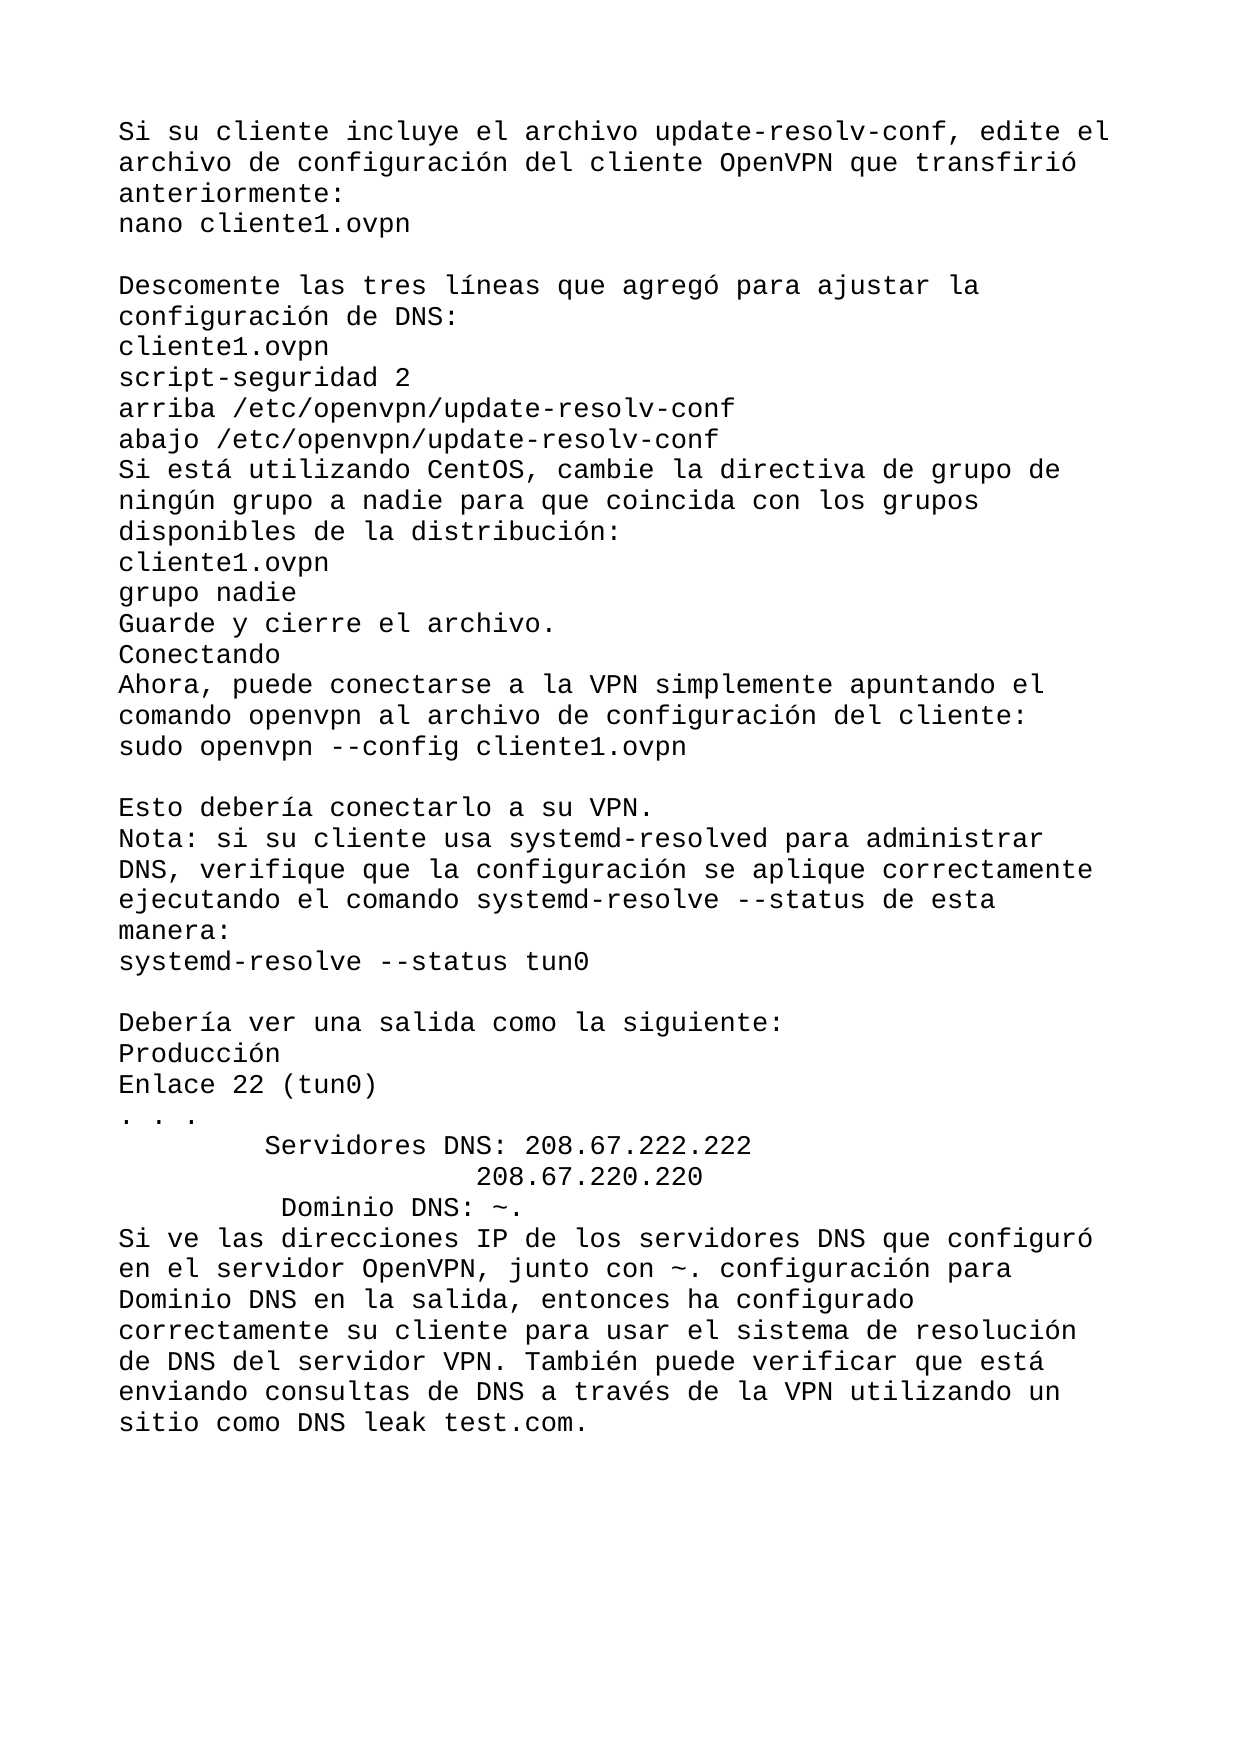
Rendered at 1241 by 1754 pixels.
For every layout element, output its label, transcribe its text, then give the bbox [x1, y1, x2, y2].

text Debería ver una salida como la siguiente: [118, 1009, 1122, 1040]
text Esto debería conectarlo a su VPN. [118, 794, 1122, 825]
text grupo nadie [118, 579, 1122, 610]
text systemd-resolve --status tun0 [118, 948, 1122, 978]
text script-seguridad 2 [118, 364, 1122, 395]
text Si su cliente incluye el archivo update-resolv-conf, edite el archivo de configuración del cliente OpenVPN que transfirió anteriormente: [118, 118, 1122, 210]
text arriba /etc/openvpn/update-resolv-conf [118, 395, 1122, 425]
text Conectando [118, 641, 1122, 671]
text Si ve las direcciones IP de los servidores DNS que configuró en el servidor OpenVPN, junto con ~. configuración para Dominio DNS en la salida, entonces ha configurado correctamente su cliente para usar el sistema de resolución de DNS del servidor VPN. También puede verificar que está enviando consultas de DNS a través de la VPN utilizando un sitio como DNS leak test.com. [118, 1224, 1122, 1439]
text Dominio DNS: ~. [118, 1194, 1122, 1224]
text Producción [118, 1040, 1122, 1071]
text Nota: si su cliente usa systemd-resolved para administrar DNS, verifique que la configuración se aplique correctamente ejecutando el comando systemd-resolve --status de esta manera: [118, 825, 1122, 948]
text Servidores DNS: 208.67.222.222 [118, 1132, 1122, 1163]
text Guarde y cierre el archivo. [118, 610, 1122, 641]
text Si está utilizando CentOS, cambie la directiva de grupo de ningún grupo a nadie para que coincida con los grupos disponibles de la distribución: [118, 456, 1122, 548]
text abajo /etc/openvpn/update-resolv-conf [118, 425, 1122, 456]
text Enlace 22 (tun0) [118, 1071, 1122, 1101]
text Ahora, puede conectarse a la VPN simplemente apuntando el comando openvpn al archivo de configuración del cliente: [118, 671, 1122, 733]
text cliente1.ovpn [118, 548, 1122, 579]
text cliente1.ovpn [118, 333, 1122, 364]
text nano cliente1.ovpn [118, 210, 1122, 241]
text sudo openvpn --config cliente1.ovpn [118, 733, 1122, 763]
text 208.67.220.220 [118, 1163, 1122, 1194]
text . . . [118, 1101, 1122, 1132]
text Descomente las tres líneas que agregó para ajustar la configuración de DNS: [118, 272, 1122, 333]
